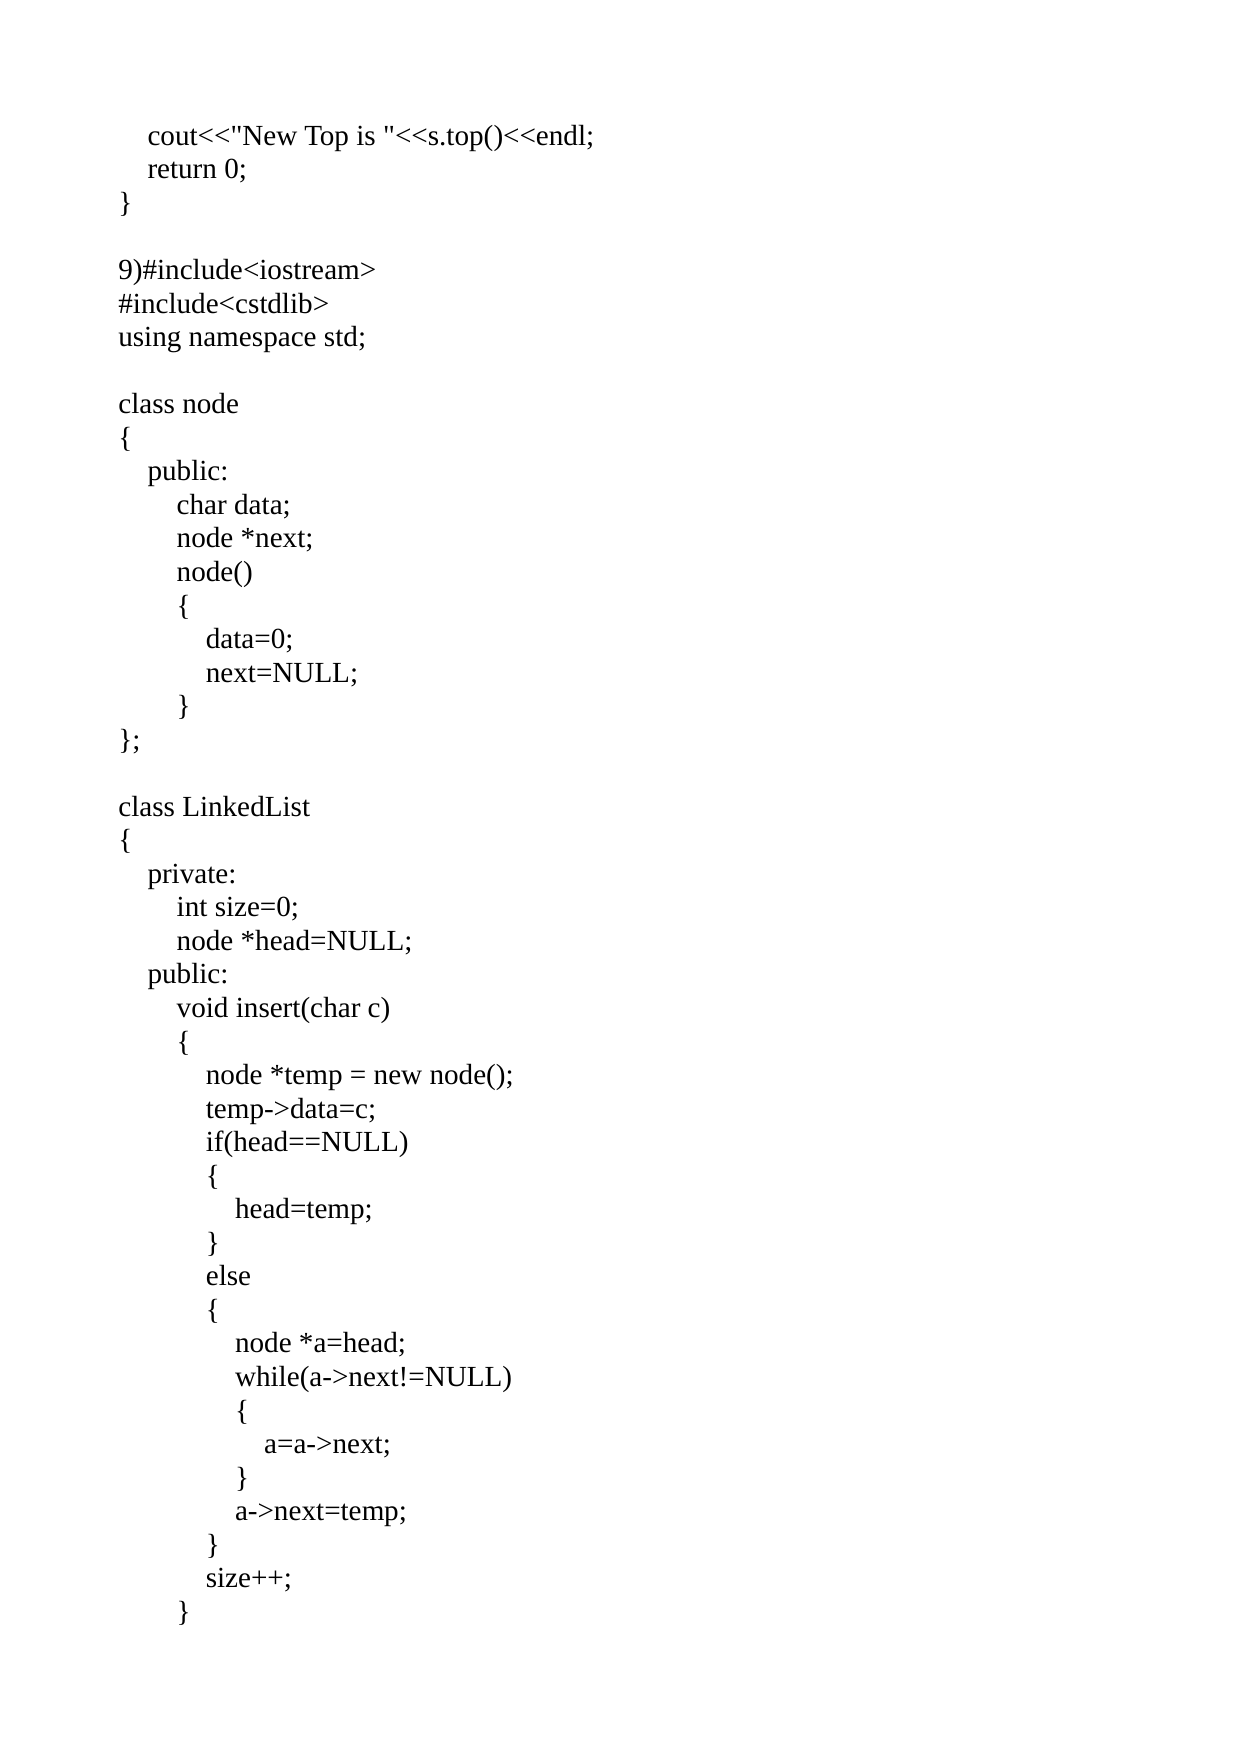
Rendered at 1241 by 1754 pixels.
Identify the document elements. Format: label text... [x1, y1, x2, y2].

text class LinkedList [118, 789, 1122, 822]
text char data; [118, 487, 1122, 521]
text 9)#include<iostream> [118, 252, 1122, 286]
text class node [118, 386, 1122, 420]
text node *head=NULL; [118, 923, 1122, 957]
text int size=0; [118, 889, 1122, 923]
text temp->data=c; [118, 1091, 1122, 1124]
text cout<<"New Top is "<<s.top()<<endl; [118, 118, 1122, 152]
text public: [118, 453, 1122, 487]
text { [118, 420, 1122, 453]
text node *next; [118, 521, 1122, 554]
text private: [118, 856, 1122, 889]
text { [118, 1158, 1122, 1191]
text } [118, 1460, 1122, 1493]
text node *a=head; [118, 1326, 1122, 1359]
text return 0; [118, 152, 1122, 185]
text data=0; [118, 621, 1122, 655]
text } [118, 185, 1122, 219]
text void insert(char c) [118, 990, 1122, 1024]
text head=temp; [118, 1191, 1122, 1225]
text while(a->next!=NULL) [118, 1359, 1122, 1393]
text else [118, 1258, 1122, 1292]
text { [118, 1024, 1122, 1057]
text using namespace std; [118, 319, 1122, 353]
text node *temp = new node(); [118, 1057, 1122, 1091]
text } [118, 1225, 1122, 1258]
text { [118, 822, 1122, 856]
text #include<cstdlib> [118, 286, 1122, 319]
text { [118, 1393, 1122, 1426]
text { [118, 1292, 1122, 1326]
text } [118, 1594, 1122, 1627]
text size++; [118, 1560, 1122, 1594]
text node() [118, 554, 1122, 588]
text if(head==NULL) [118, 1124, 1122, 1158]
text { [118, 588, 1122, 621]
text public: [118, 957, 1122, 990]
text next=NULL; [118, 655, 1122, 688]
text } [118, 688, 1122, 722]
text a->next=temp; [118, 1493, 1122, 1527]
text }; [118, 722, 1122, 755]
text } [118, 1527, 1122, 1560]
text a=a->next; [118, 1426, 1122, 1460]
